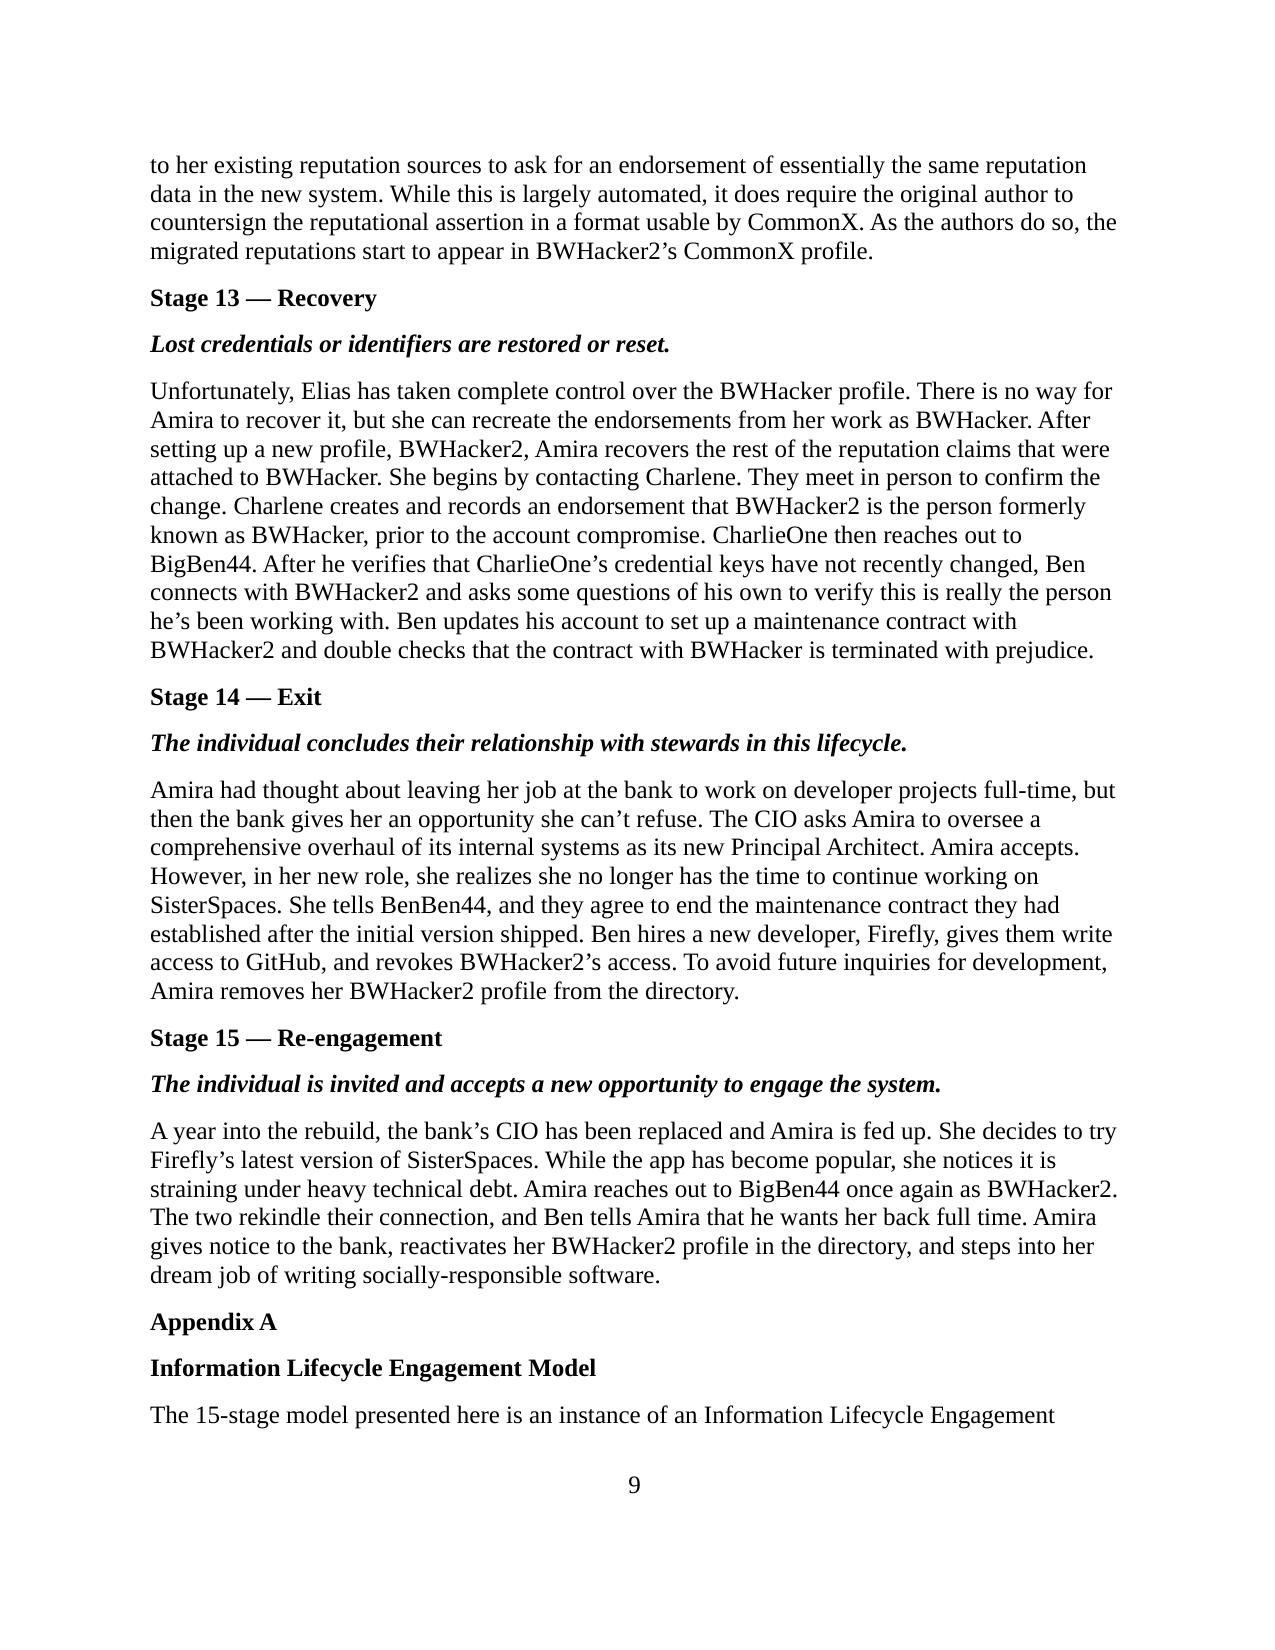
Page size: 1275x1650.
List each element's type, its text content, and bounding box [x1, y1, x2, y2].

text Amira had thought about leaving her job at the bank to work on developer projects full-time, but then the bank gives her an opportunity she can’t refuse. The CIO asks Amira to oversee a comprehensive overhaul of its internal systems as its new Principal Architect. Amira accepts. However, in her new role, she realizes she no longer has the time to continue working on SisterSpaces. She tells BenBen44, and they agree to end the maintenance contract they had established after the initial version shipped. Ben hires a new developer, Firefly, gives them write access to GitHub, and revokes BWHacker2’s access. To avoid future inquiries for development, Amira removes her BWHacker2 profile from the directory. [150, 775, 1125, 1005]
text Stage 15 — Re-engagement [150, 1023, 1125, 1052]
text Appendix A [150, 1307, 1125, 1335]
text Lost credentials or identifiers are restored or reset. [150, 329, 1125, 358]
text Unfortunately, Elias has taken complete control over the BWHacker profile. There is no way for Amira to recover it, but she can recreate the endorsements from her work as BWHacker. After setting up a new profile, BWHacker2, Amira recovers the rest of the reputation claims that were attached to BWHacker. She begins by contacting Charlene. They meet in person to confirm the change. Charlene creates and records an endorsement that BWHacker2 is the person formerly known as BWHacker, prior to the account compromise. CharlieOne then reaches out to BigBen44. After he verifies that CharlieOne’s credential keys have not recently changed, Ben connects with BWHacker2 and asks some questions of his own to verify this is really the person he’s been working with. Ben updates his account to set up a maintenance contract with BWHacker2 and double checks that the contract with BWHacker is terminated with prejudice. [150, 376, 1125, 664]
text Information Lifecycle Engagement Model [150, 1353, 1125, 1382]
text to her existing reputation sources to ask for an endorsement of essentially the same reputation data in the new system. While this is largely automated, it does require the original author to countersign the reputational assertion in a format usable by CommonX. As the authors do so, the migrated reputations start to appear in BWHacker2’s CommonX profile. [150, 150, 1125, 265]
text The individual concludes their relationship with stewards in this lifecycle. [150, 728, 1125, 757]
text Stage 14 — Exit [150, 682, 1125, 710]
text The individual is invited and accepts a new opportunity to engage the system. [150, 1069, 1125, 1098]
text A year into the rebuild, the bank’s CIO has been replaced and Amira is fed up. She decides to try Firefly’s latest version of SisterSpaces. While the app has become popular, she notices it is straining under heavy technical debt. Amira reaches out to BigBen44 once again as BWHacker2. The two rekindle their connection, and Ben tells Amira that he wants her back full time. Amira gives notice to the bank, reactivates her BWHacker2 profile in the directory, and steps into her dream job of writing socially-responsible software. [150, 1116, 1125, 1289]
text The 15-stage model presented here is an instance of an Information Lifecycle Engagement [150, 1400, 1125, 1429]
text Stage 13 — Recovery [150, 283, 1125, 312]
